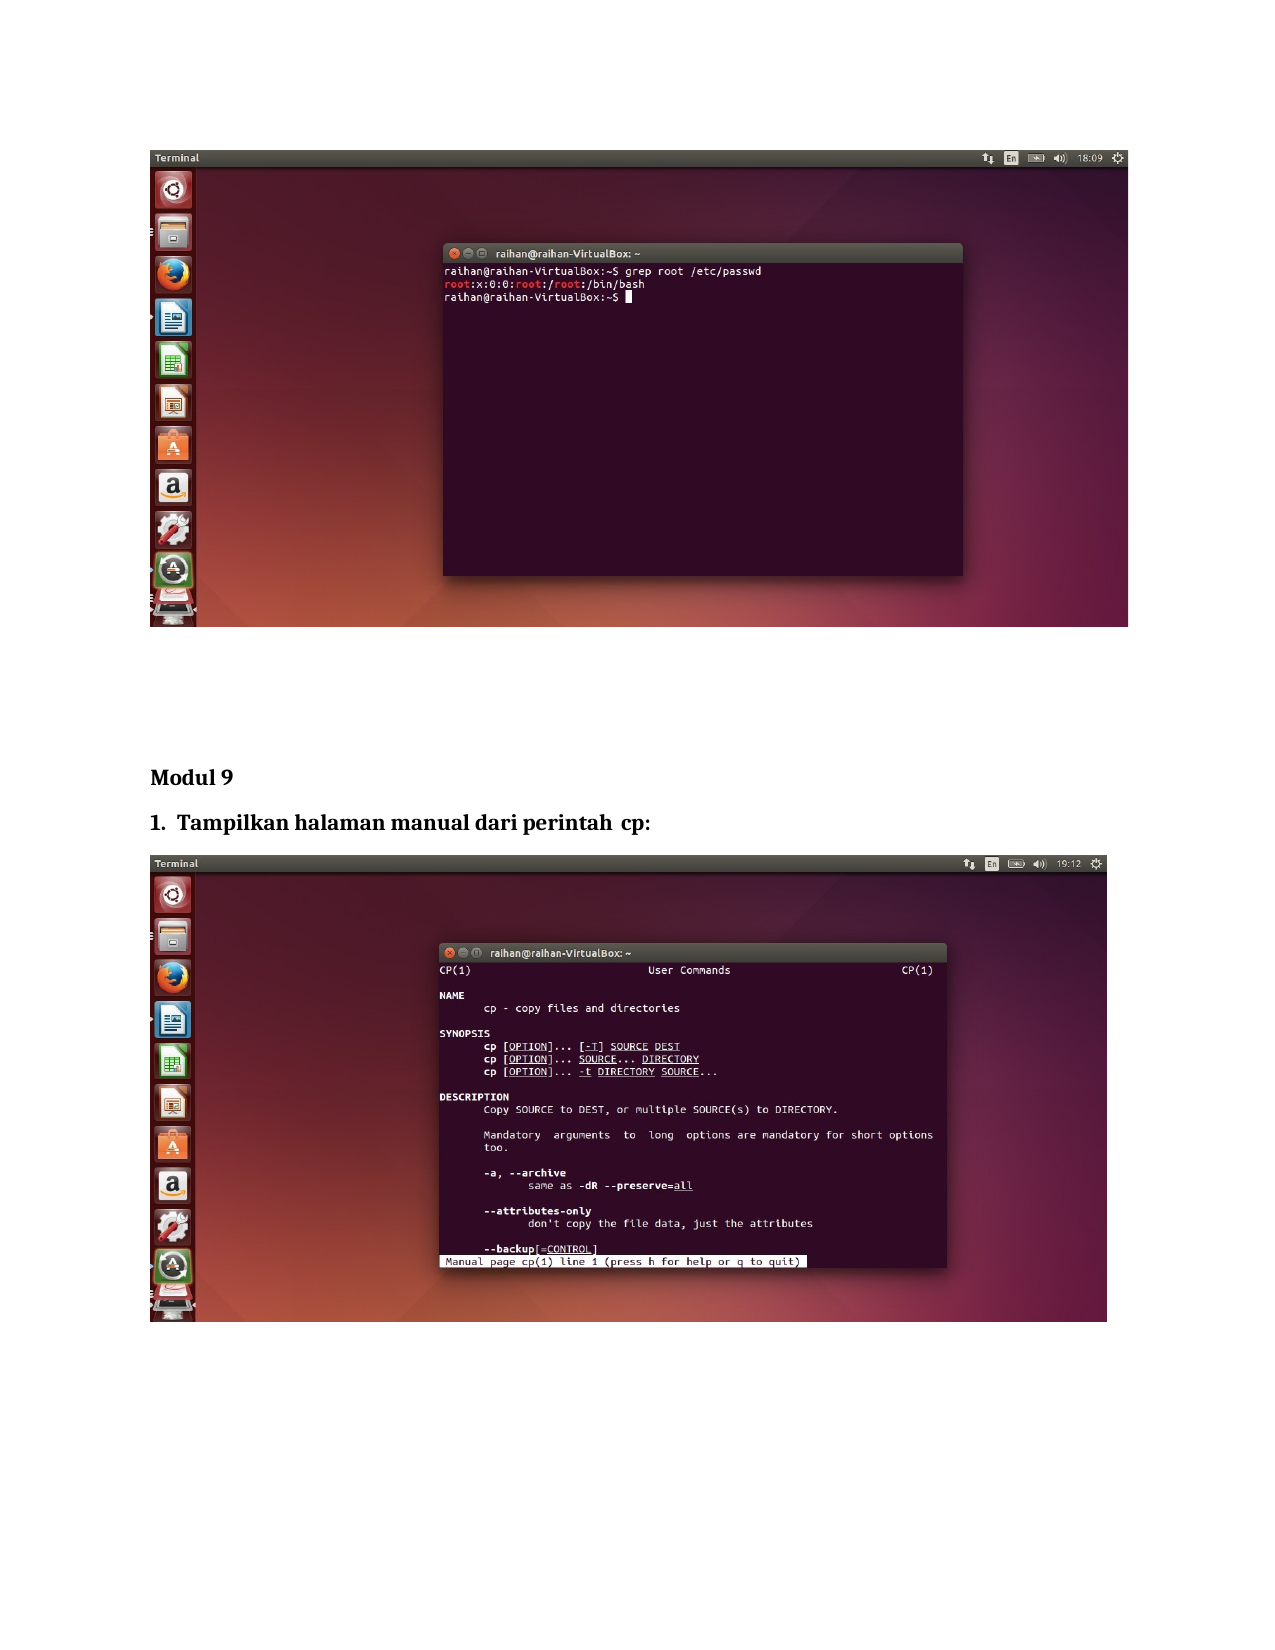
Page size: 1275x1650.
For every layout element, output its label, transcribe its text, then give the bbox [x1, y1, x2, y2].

list Tampilkan halaman manual dari perintah cp: [150, 810, 1135, 836]
text Modul 9 [150, 764, 1135, 791]
picture [150, 150, 1129, 627]
picture [150, 855, 1107, 1322]
